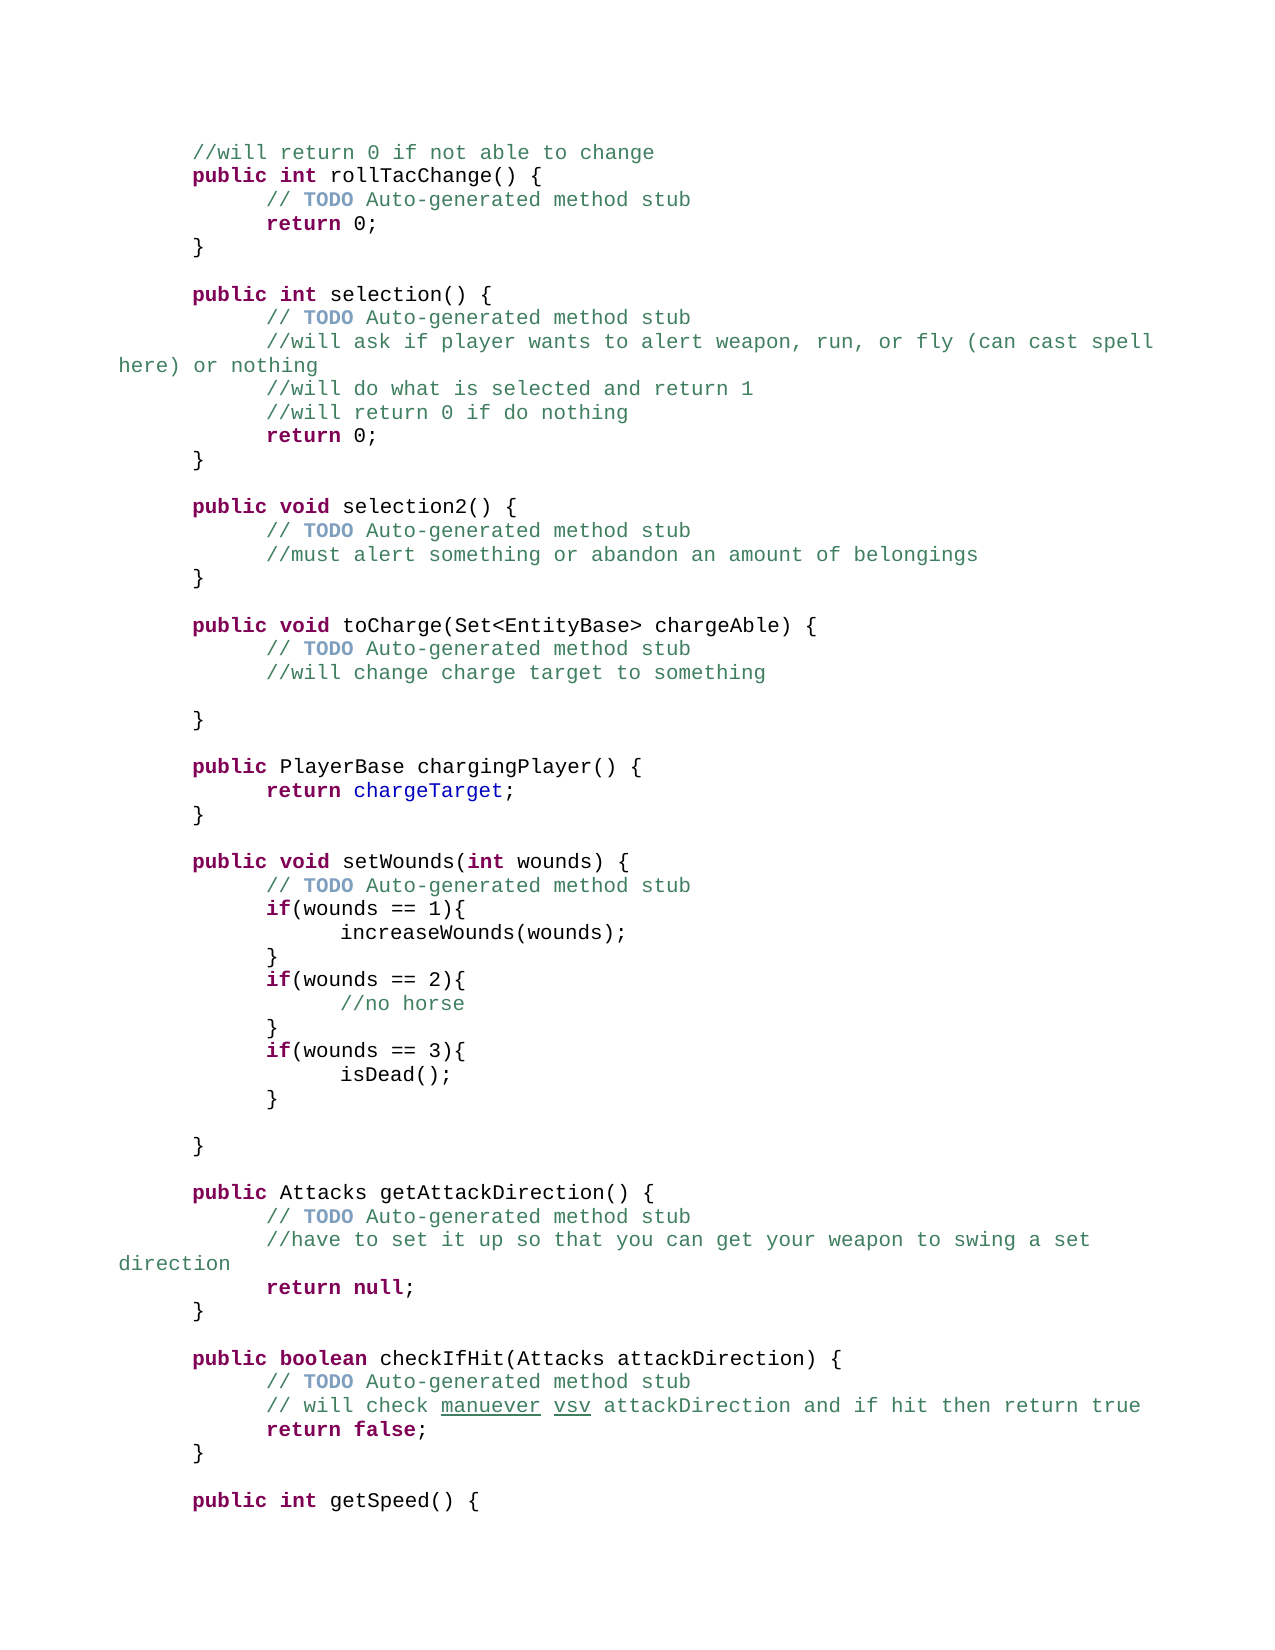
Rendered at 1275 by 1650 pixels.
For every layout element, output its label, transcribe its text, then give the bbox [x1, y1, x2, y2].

text public int getSpeed() { [118, 1489, 1157, 1513]
text } [118, 1135, 1157, 1158]
text // TODO Auto-generated method stub [118, 520, 1157, 544]
text if(wounds == 3){ [118, 1040, 1157, 1064]
text //no horse [118, 993, 1157, 1017]
text } [118, 449, 1157, 473]
text //will return 0 if not able to change [118, 142, 1157, 165]
text //will return 0 if do nothing [118, 402, 1157, 426]
text // TODO Auto-generated method stub [118, 875, 1157, 898]
text } [118, 1088, 1157, 1111]
text return null; [118, 1277, 1157, 1300]
text return 0; [118, 213, 1157, 236]
text //have to set it up so that you can get your weapon to swing a set direction [118, 1229, 1157, 1277]
text return false; [118, 1419, 1157, 1442]
text // TODO Auto-generated method stub [118, 1206, 1157, 1229]
text return chargeTarget; [118, 780, 1157, 804]
text } [118, 804, 1157, 827]
text public void selection2() { [118, 496, 1157, 520]
text public boolean checkIfHit(Attacks attackDirection) { [118, 1348, 1157, 1371]
text // TODO Auto-generated method stub [118, 189, 1157, 213]
text // TODO Auto-generated method stub [118, 638, 1157, 662]
text } [118, 709, 1157, 733]
text isDead(); [118, 1064, 1157, 1088]
text public void toCharge(Set<EntityBase> chargeAble) { [118, 615, 1157, 638]
text //must alert something or abandon an amount of belongings [118, 544, 1157, 567]
text if(wounds == 1){ [118, 898, 1157, 922]
text // TODO Auto-generated method stub [118, 1371, 1157, 1395]
text // will check manuever vsv attackDirection and if hit then return true [118, 1395, 1157, 1419]
text public PlayerBase chargingPlayer() { [118, 757, 1157, 780]
text public int selection() { [118, 284, 1157, 307]
text //will change charge target to something [118, 662, 1157, 686]
text } [118, 567, 1157, 591]
text //will ask if player wants to alert weapon, run, or fly (can cast spell here) or nothing [118, 331, 1157, 378]
text } [118, 1017, 1157, 1040]
text } [118, 236, 1157, 260]
text } [118, 946, 1157, 969]
text } [118, 1300, 1157, 1324]
text increaseWounds(wounds); [118, 922, 1157, 946]
text public int rollTacChange() { [118, 165, 1157, 189]
text public void setWounds(int wounds) { [118, 851, 1157, 875]
text //will do what is selected and return 1 [118, 378, 1157, 402]
text if(wounds == 2){ [118, 969, 1157, 993]
text public Attacks getAttackDirection() { [118, 1182, 1157, 1206]
text // TODO Auto-generated method stub [118, 307, 1157, 331]
text return 0; [118, 426, 1157, 449]
text } [118, 1442, 1157, 1466]
